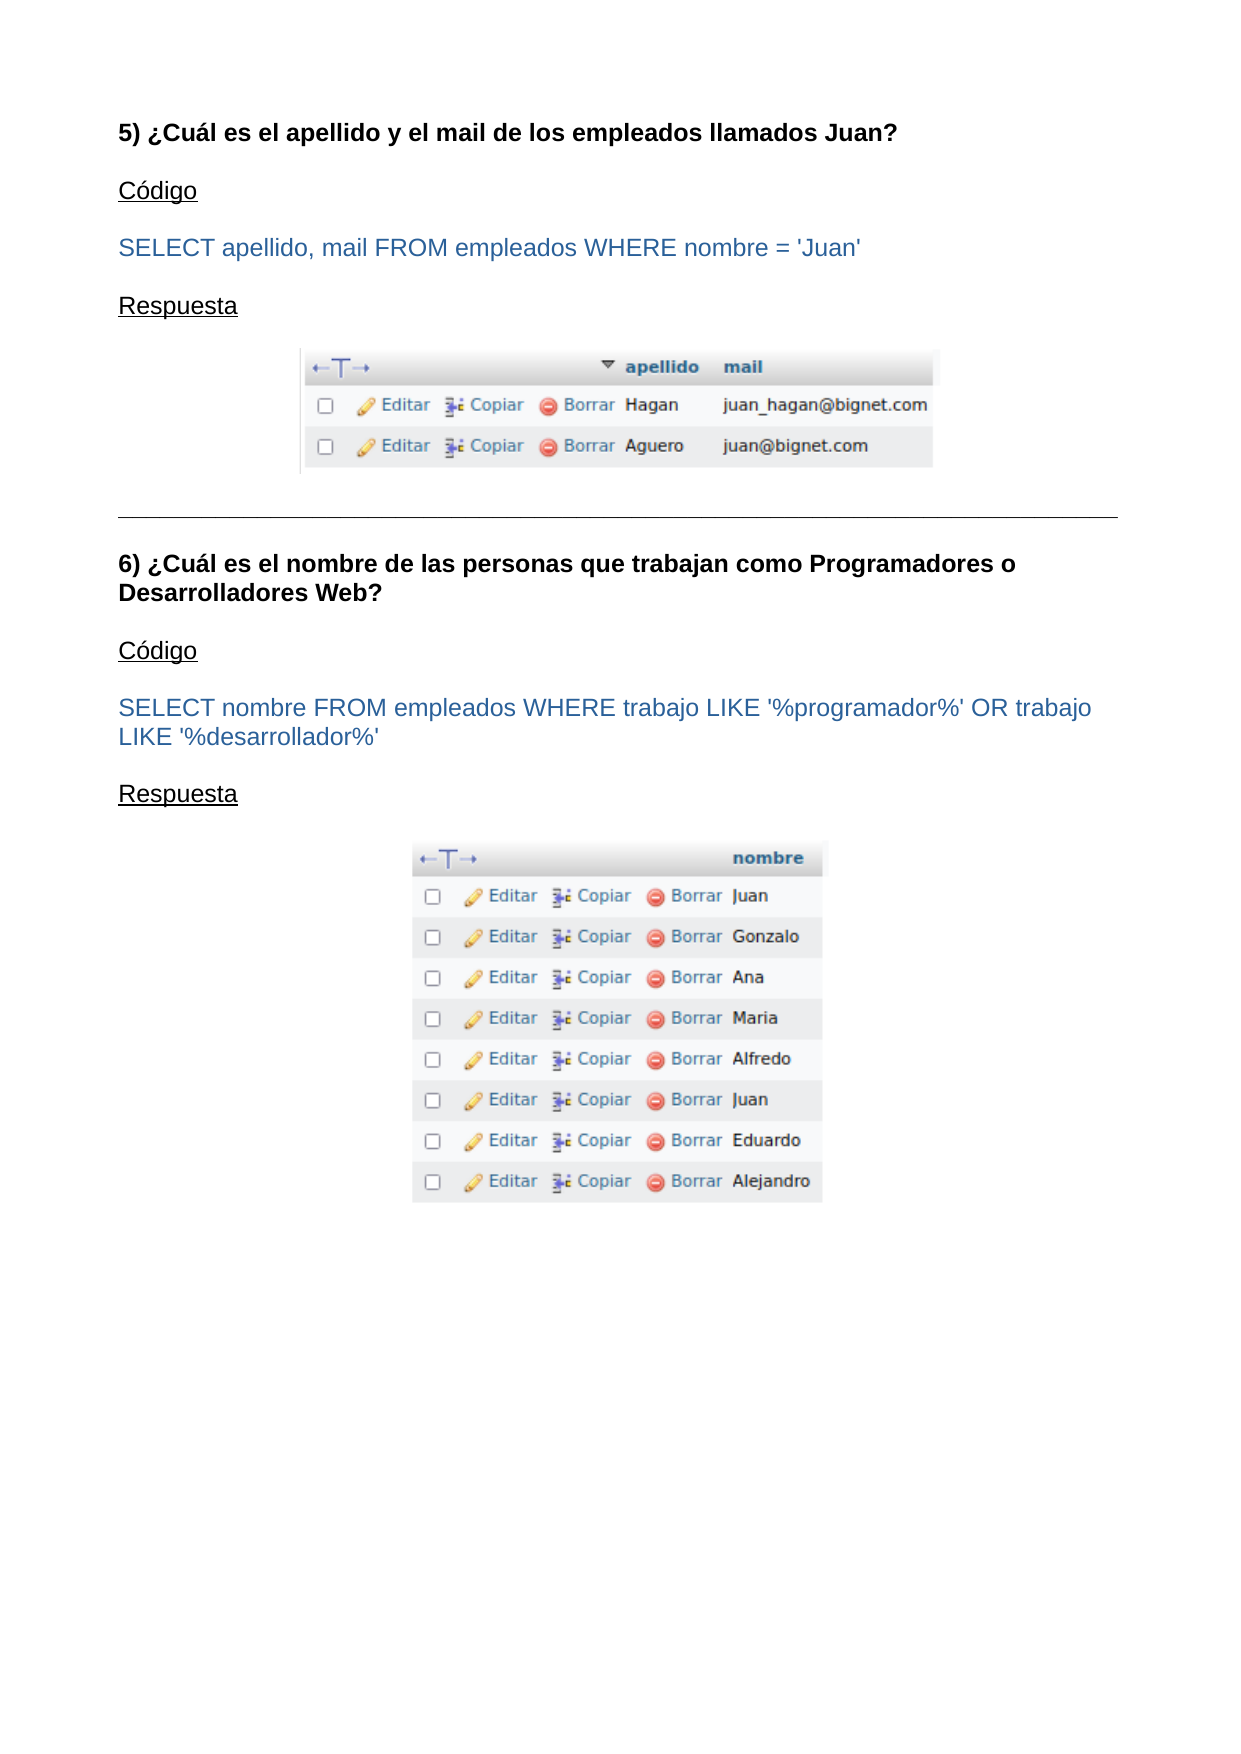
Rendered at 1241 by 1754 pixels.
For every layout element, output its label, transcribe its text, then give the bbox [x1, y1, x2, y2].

text SELECT apellido, mail FROM empleados WHERE nombre = 'Juan' [118, 233, 1122, 262]
text SELECT nombre FROM empleados WHERE trabajo LIKE '%programador%' OR trabajo LIKE '%desarrollador%' [118, 693, 1122, 751]
text 5) ¿Cuál es el apellido y el mail de los empleados llamados Juan? [118, 118, 1122, 147]
text Respuesta [118, 291, 1122, 319]
picture [299, 348, 941, 474]
picture [411, 836, 829, 1206]
text Código [118, 176, 1122, 204]
text Código [118, 636, 1122, 664]
text Respuesta [118, 779, 1122, 808]
text ________________________________________________________________________ [118, 492, 1122, 521]
text 6) ¿Cuál es el nombre de las personas que trabajan como Programadores o Desarrolladores Web? [118, 549, 1122, 607]
